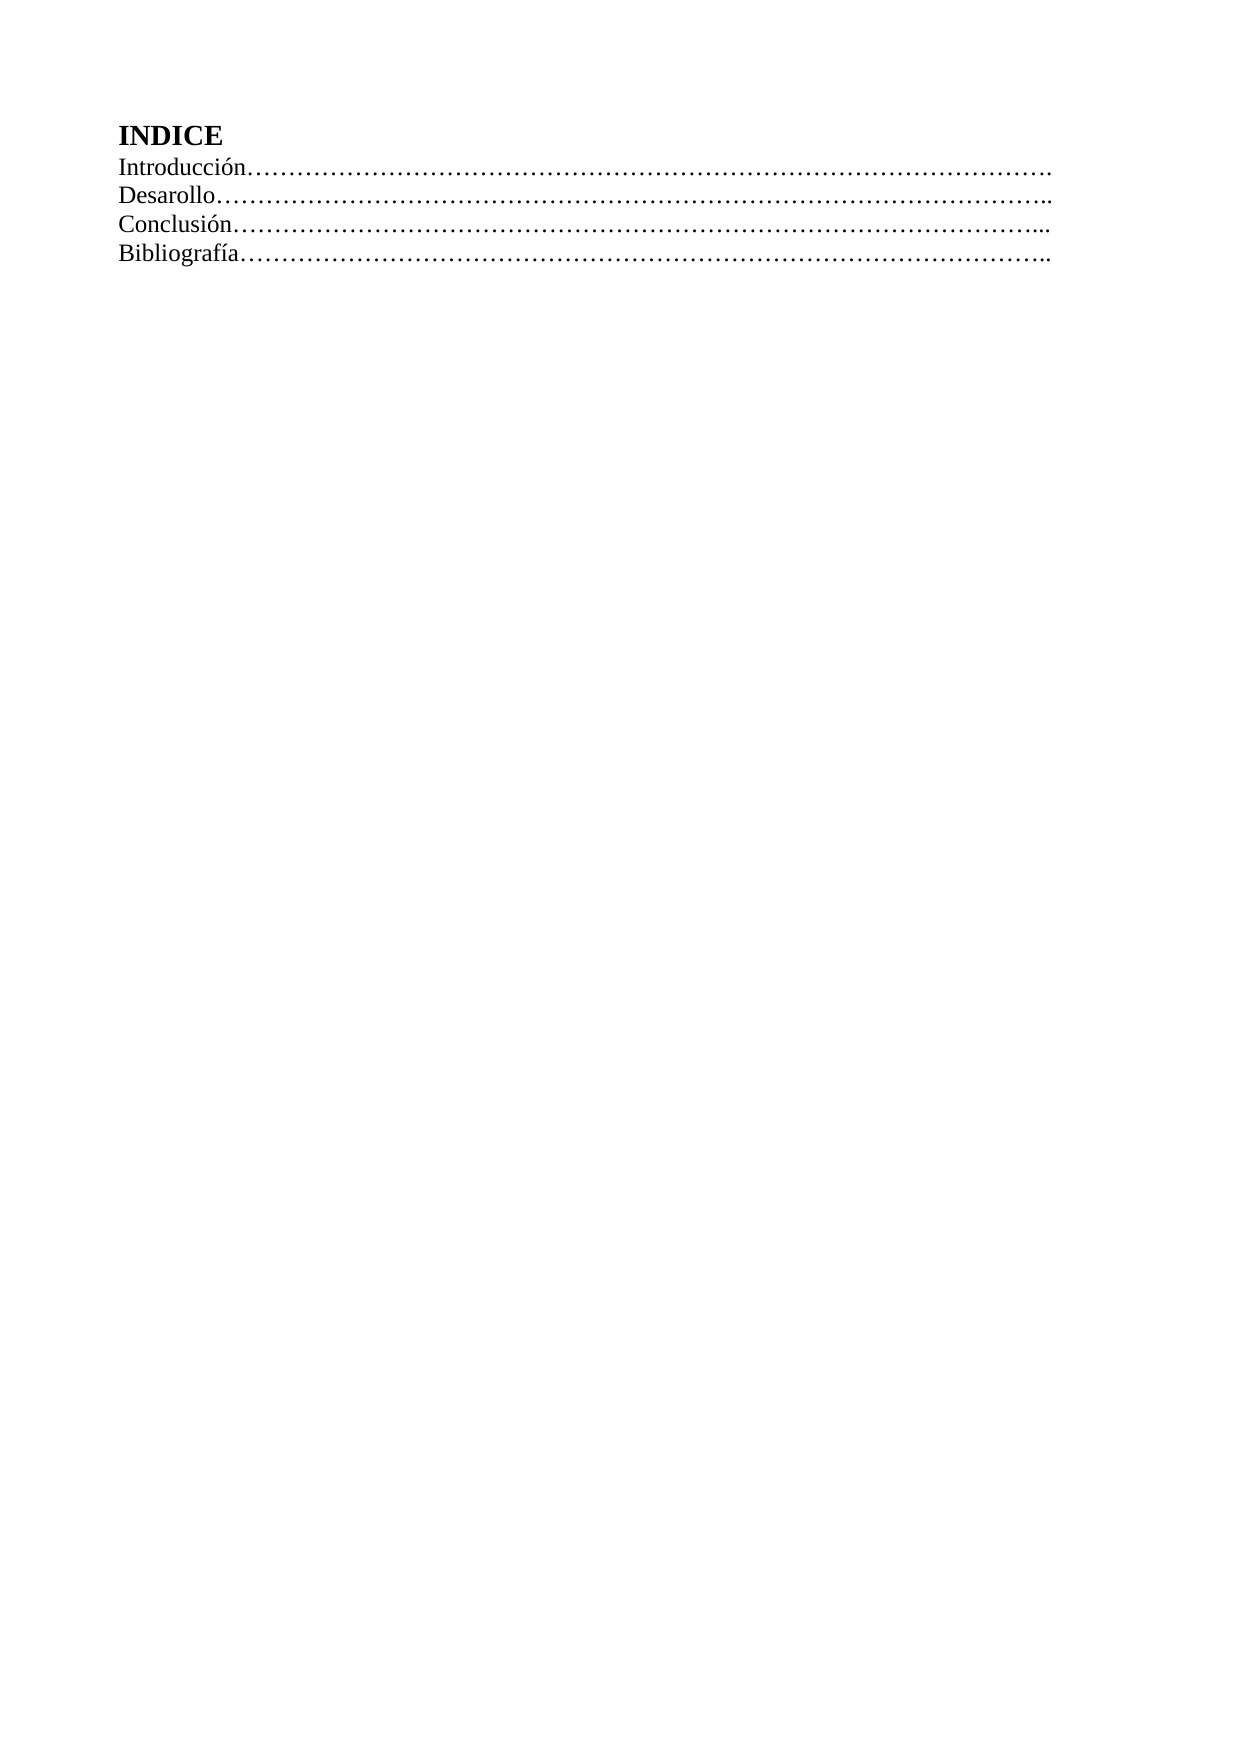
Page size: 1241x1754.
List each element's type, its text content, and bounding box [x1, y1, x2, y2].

text Desarollo……………………………………………………………………………………….. [118, 180, 1122, 209]
text Introducción……………………………………………………………………………………. [118, 152, 1122, 180]
text Bibliografía…………………………………………………………………………………….. [118, 238, 1122, 267]
text INDICE [118, 118, 1122, 152]
text Conclusión……………………………………………………………………………………... [118, 209, 1122, 238]
